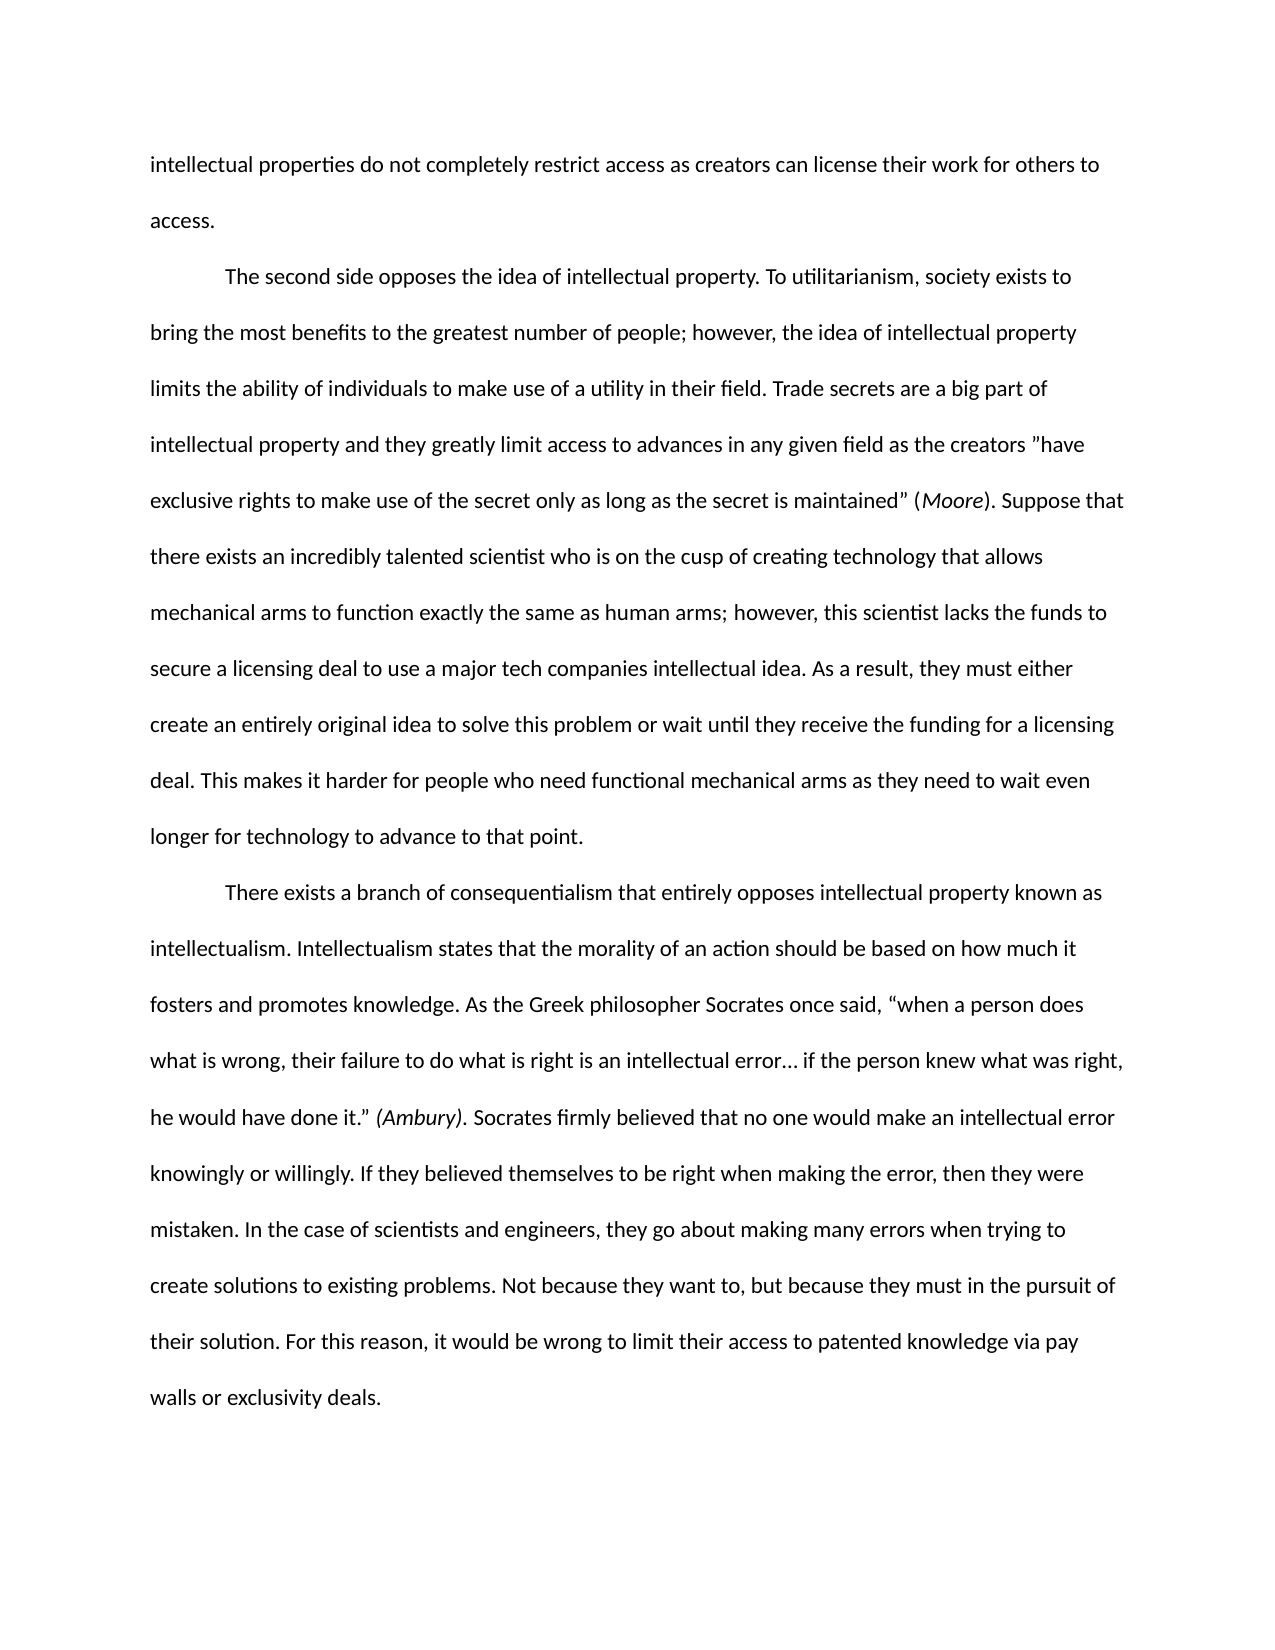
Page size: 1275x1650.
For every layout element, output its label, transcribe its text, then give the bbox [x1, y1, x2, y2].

text The second side opposes the idea of intellectual property. To utilitarianism, society exists to bring the most benefits to the greatest number of people; however, the idea of intellectual property limits the ability of individuals to make use of a utility in their field. Trade secrets are a big part of intellectual property and they greatly limit access to advances in any given field as the creators ”have exclusive rights to make use of the secret only as long as the secret is maintained” (Moore). Suppose that there exists an incredibly talented scientist who is on the cusp of creating technology that allows mechanical arms to function exactly the same as human arms; however, this scientist lacks the funds to secure a licensing deal to use a major tech companies intellectual idea. As a result, they must either create an entirely original idea to solve this problem or wait until they receive the funding for a licensing deal. This makes it harder for people who need functional mechanical arms as they need to wait even longer for technology to advance to that point. [150, 262, 1125, 851]
text There exists a branch of consequentialism that entirely opposes intellectual property known as intellectualism. Intellectualism states that the morality of an action should be based on how much it fosters and promotes knowledge. As the Greek philosopher Socrates once said, “when a person does what is wrong, their failure to do what is right is an intellectual error… if the person knew what was right, he would have done it.” (Ambury). Socrates firmly believed that no one would make an intellectual error knowingly or willingly. If they believed themselves to be right when making the error, then they were mistaken. In the case of scientists and engineers, they go about making many errors when trying to create solutions to existing problems. Not because they want to, but because they must in the pursuit of their solution. For this reason, it would be wrong to limit their access to patented knowledge via pay walls or exclusivity deals. [150, 878, 1125, 1411]
text intellectual properties do not completely restrict access as creators can license their work for others to access. [150, 150, 1125, 234]
